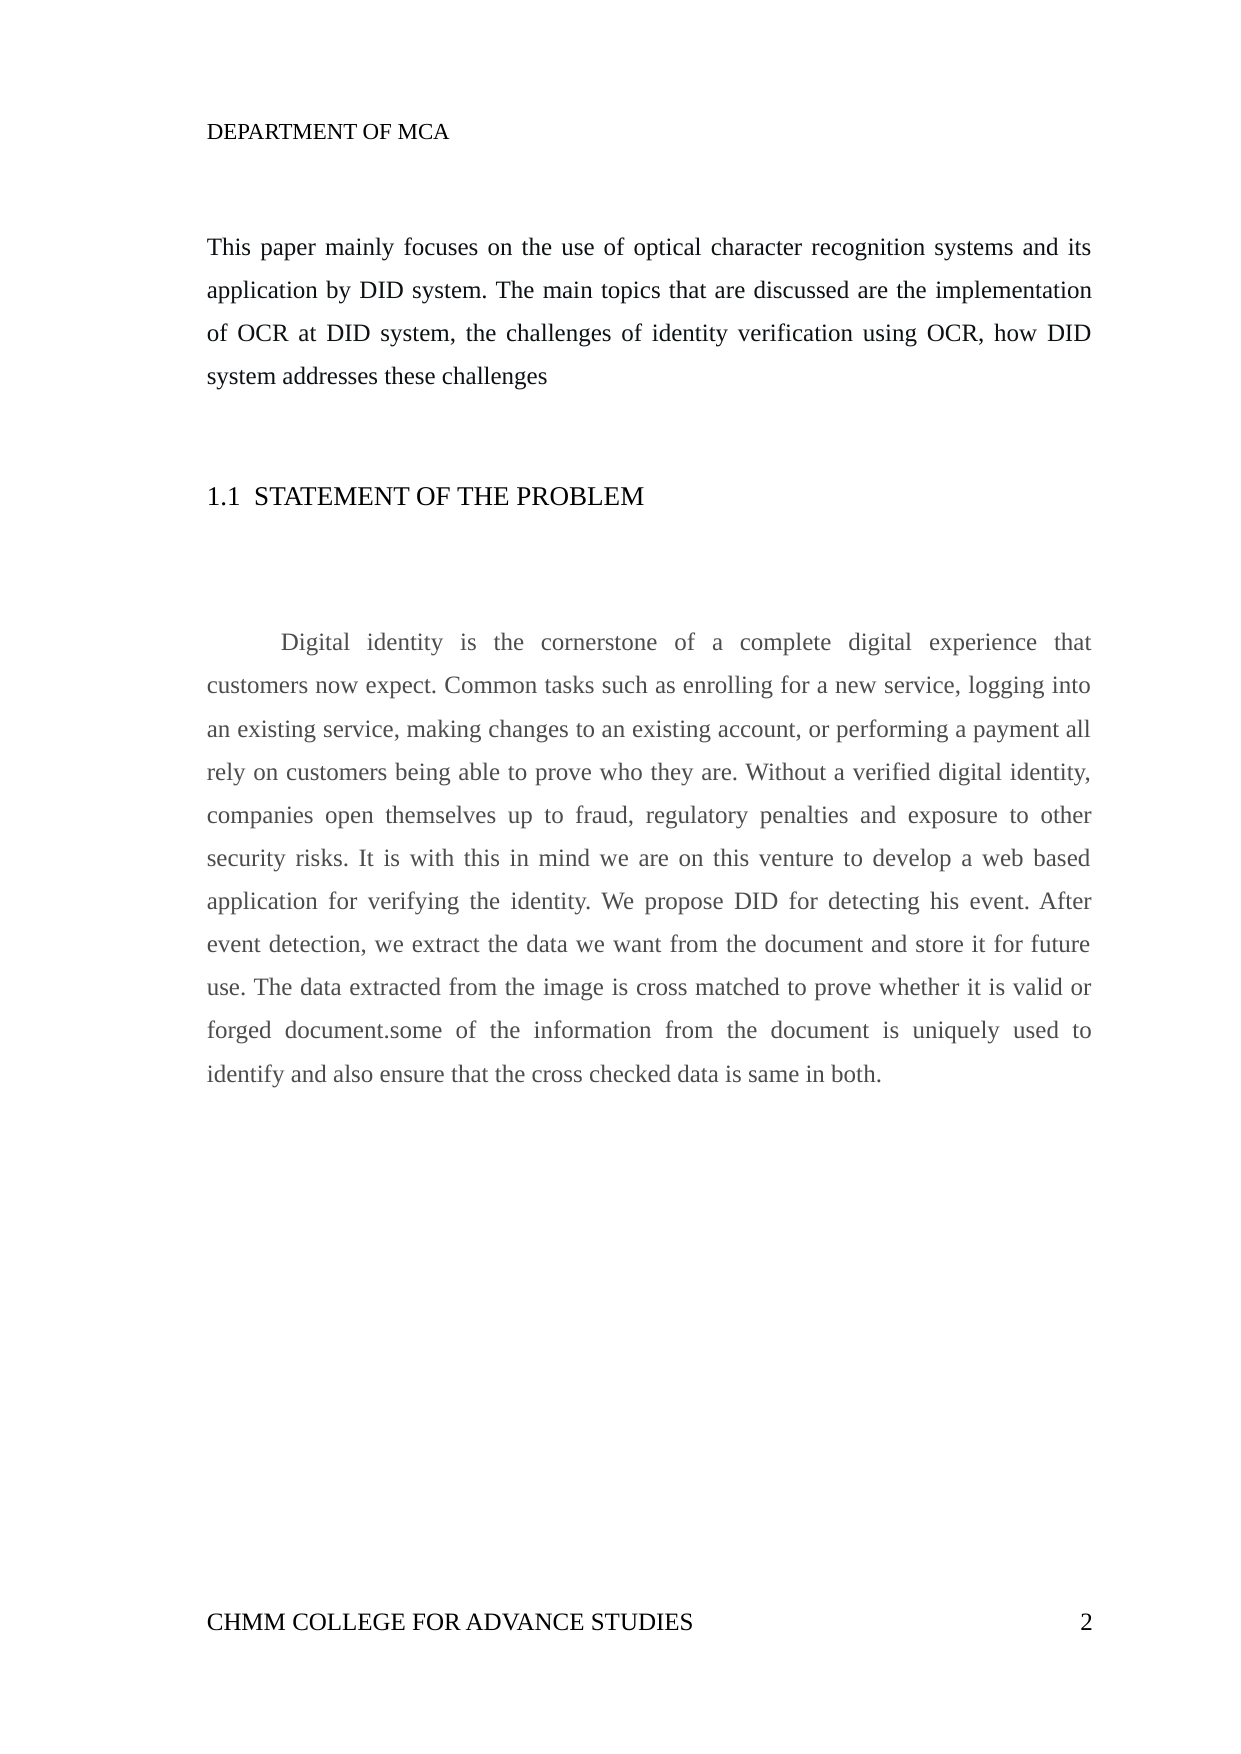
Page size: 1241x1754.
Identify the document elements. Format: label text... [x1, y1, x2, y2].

text 1.1 STATEMENT OF THE PROBLEM [207, 480, 1093, 511]
text Digital identity is the cornerstone of a complete digital experience that customers now expect. Common tasks such as enrolling for a new service, logging into an existing service, making changes to an existing account, or performing a payment all rely on customers being able to prove who they are. Without a verified digital identity, companies open themselves up to fraud, regulatory penalties and exposure to other security risks. It is with this in mind we are on this venture to develop a web based application for verifying the identity. We propose DID for detecting his event. After event detection, we extract the data we want from the document and store it for future use. The data extracted from the image is cross matched to prove whether it is valid or forged document.some of the information from the document is uniquely used to identify and also ensure that the cross checked data is same in both. [207, 627, 1093, 1087]
text This paper mainly focuses on the use of optical character recognition systems and its application by DID system. The main topics that are discussed are the implementation of OCR at DID system, the challenges of identity verification using OCR, how DID system addresses these challenges [207, 232, 1093, 390]
